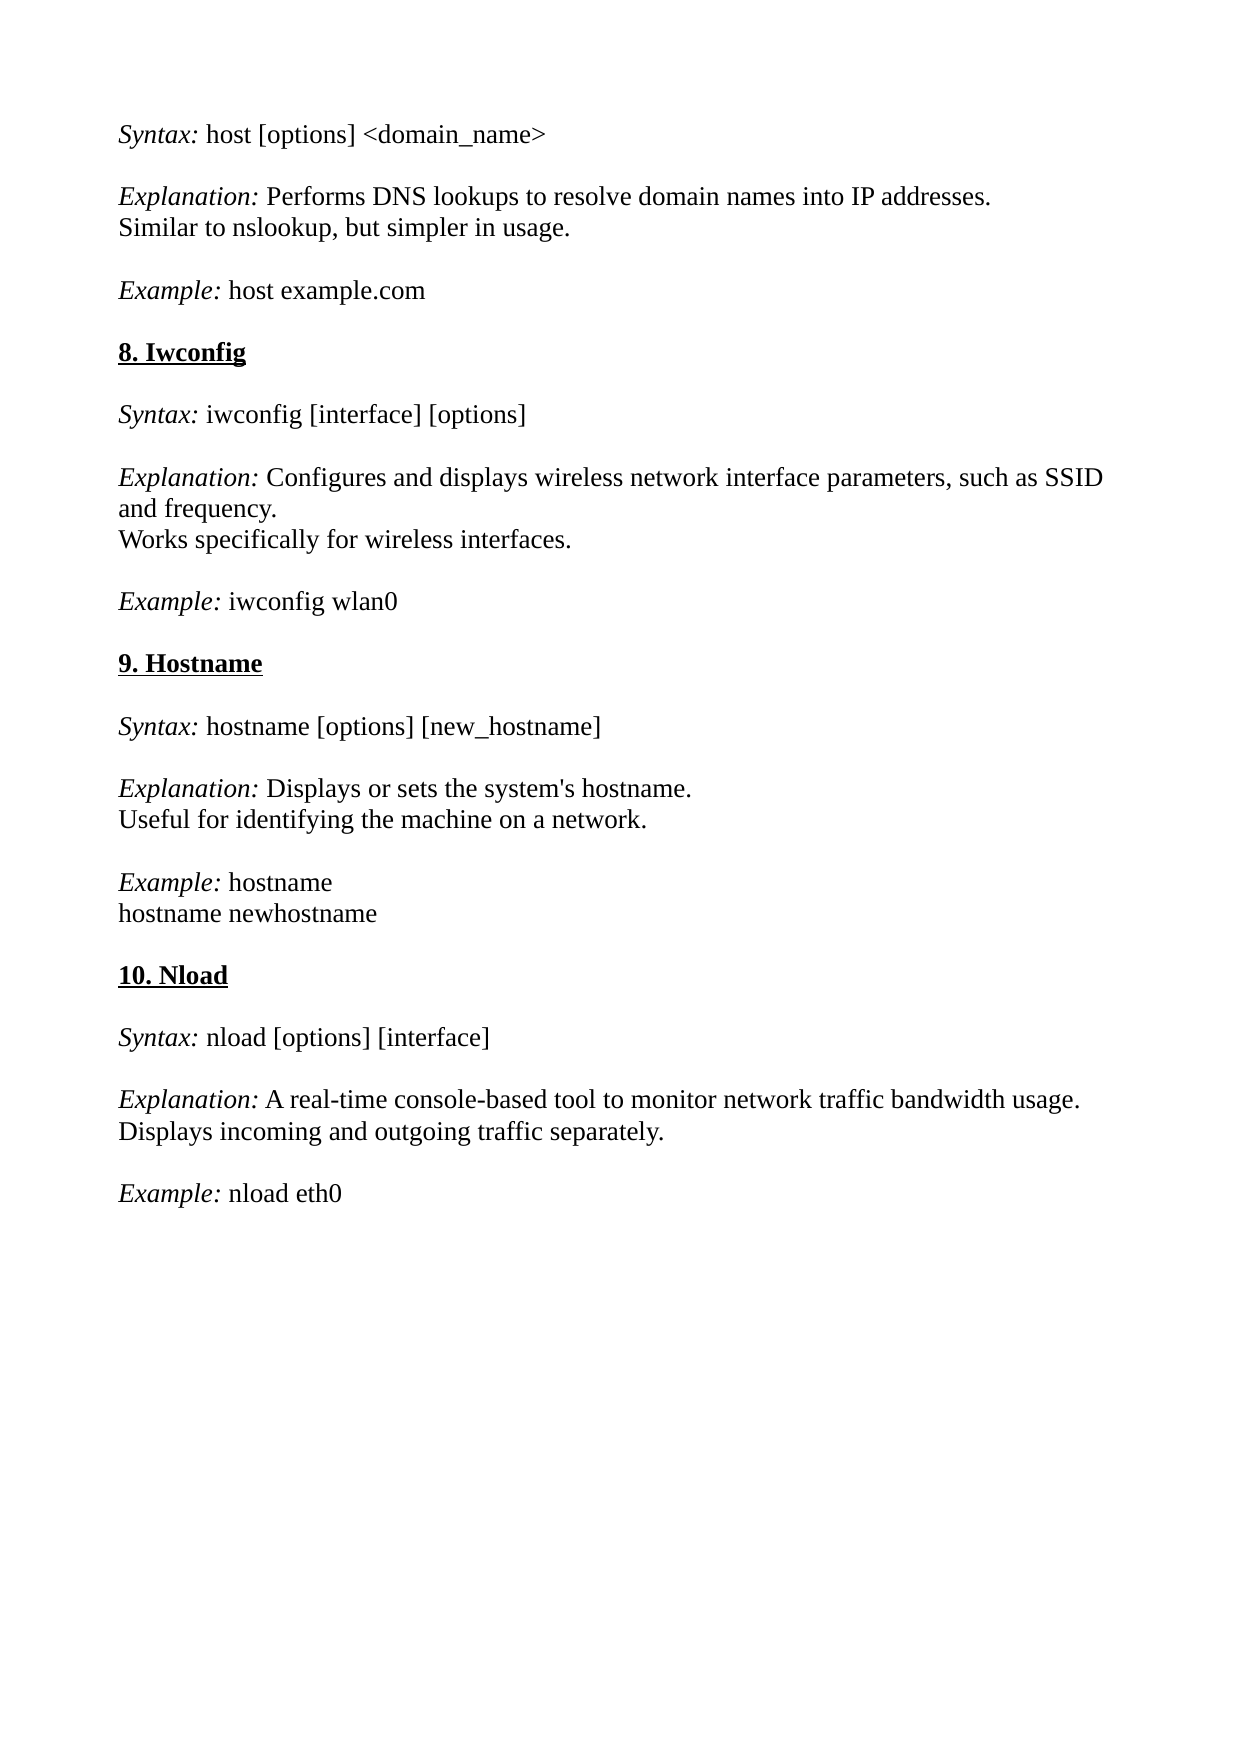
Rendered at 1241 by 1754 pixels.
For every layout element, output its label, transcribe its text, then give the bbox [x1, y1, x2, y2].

text Syntax: hostname [options] [new_hostname] [118, 710, 1122, 741]
text Syntax: nload [options] [interface] [118, 1021, 1122, 1052]
text Explanation: Displays or sets the system's hostname. [118, 772, 1122, 803]
text 9. Hostname [118, 648, 1122, 679]
text Example: hostname [118, 866, 1122, 897]
text 8. Iwconfig [118, 336, 1122, 367]
text Example: nload eth0 [118, 1177, 1122, 1208]
text 10. Nload [118, 959, 1122, 990]
text Similar to nslookup, but simpler in usage. [118, 212, 1122, 243]
text Syntax: host [options] <domain_name> [118, 118, 1122, 149]
text Syntax: iwconfig [interface] [options] [118, 398, 1122, 429]
text Explanation: Performs DNS lookups to resolve domain names into IP addresses. [118, 180, 1122, 212]
text Example: iwconfig wlan0 [118, 585, 1122, 616]
text Example: host example.com [118, 274, 1122, 305]
text Explanation: Configures and displays wireless network interface parameters, such as SSID and frequency. [118, 461, 1122, 523]
text hostname newhostname [118, 897, 1122, 928]
text Useful for identifying the machine on a network. [118, 803, 1122, 834]
text Explanation: A real-time console-based tool to monitor network traffic bandwidth usage. [118, 1084, 1122, 1115]
text Works specifically for wireless interfaces. [118, 523, 1122, 554]
text Displays incoming and outgoing traffic separately. [118, 1115, 1122, 1146]
